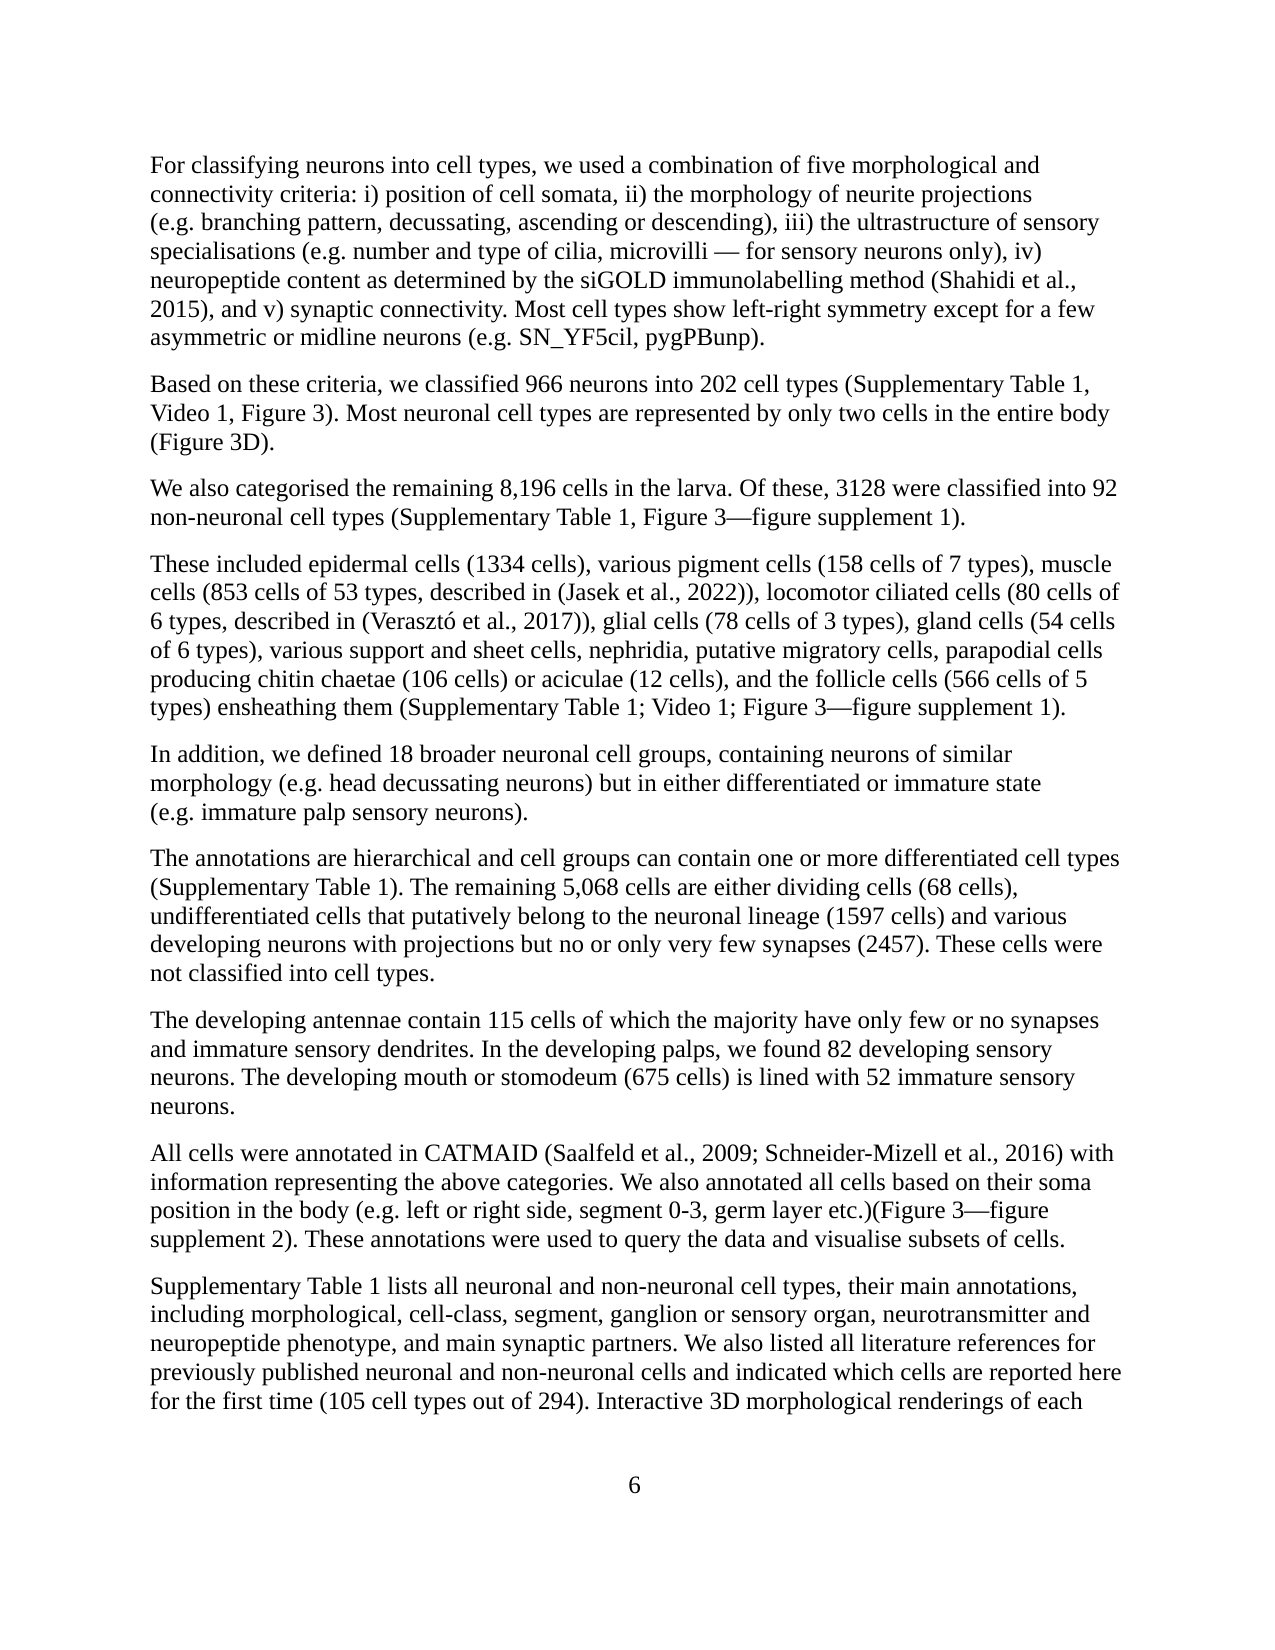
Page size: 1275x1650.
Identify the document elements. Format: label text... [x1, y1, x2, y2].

text For classifying neurons into cell types, we used a combination of five morphological and connectivity criteria: i) position of cell somata, ii) the morphology of neurite projections (e.g. branching pattern, decussating, ascending or descending), iii) the ultrastructure of sensory specialisations (e.g. number and type of cilia, microvilli — for sensory neurons only), iv) neuropeptide content as determined by the siGOLD immunolabelling method (Shahidi et al., 2015), and v) synaptic connectivity. Most cell types show left-right symmetry except for a few asymmetric or midline neurons (e.g. SN_YF5cil, pygPBunp). [150, 150, 1125, 351]
text We also categorised the remaining 8,196 cells in the larva. Of these, 3128 were classified into 92 non-neuronal cell types (Supplementary Table 1, Figure 3—figure supplement 1). [150, 473, 1125, 531]
text The developing antennae contain 115 cells of which the majority have only few or no synapses and immature sensory dendrites. In the developing palps, we found 82 developing sensory neurons. The developing mouth or stomodeum (675 cells) is lined with 52 immature sensory neurons. [150, 1005, 1125, 1120]
text These included epidermal cells (1334 cells), various pigment cells (158 cells of 7 types), muscle cells (853 cells of 53 types, described in (Jasek et al., 2022)), locomotor ciliated cells (80 cells of 6 types, described in (Verasztó et al., 2017)), glial cells (78 cells of 3 types), gland cells (54 cells of 6 types), various support and sheet cells, nephridia, putative migratory cells, parapodial cells producing chitin chaetae (106 cells) or aciculae (12 cells), and the follicle cells (566 cells of 5 types) ensheathing them (Supplementary Table 1; Video 1; Figure 3—figure supplement 1). [150, 549, 1125, 721]
text The annotations are hierarchical and cell groups can contain one or more differentiated cell types (Supplementary Table 1). The remaining 5,068 cells are either dividing cells (68 cells), undifferentiated cells that putatively belong to the neuronal lineage (1597 cells) and various developing neurons with projections but no or only very few synapses (2457). These cells were not classified into cell types. [150, 843, 1125, 987]
text Supplementary Table 1 lists all neuronal and non-neuronal cell types, their main annotations, including morphological, cell-class, segment, ganglion or sensory organ, neurotransmitter and neuropeptide phenotype, and main synaptic partners. We also listed all literature references for previously published neuronal and non-neuronal cells and indicated which cells are reported here for the first time (105 cell types out of 294). Interactive 3D morphological renderings of each [150, 1271, 1125, 1414]
text Based on these criteria, we classified 966 neurons into 202 cell types (Supplementary Table 1, Video 1, Figure 3). Most neuronal cell types are represented by only two cells in the entire body (Figure 3D). [150, 369, 1125, 455]
text All cells were annotated in CATMAID (Saalfeld et al., 2009; Schneider-Mizell et al., 2016) with information representing the above categories. We also annotated all cells based on their soma position in the body (e.g. left or right side, segment 0-3, germ layer etc.)(Figure 3—figure supplement 2). These annotations were used to query the data and visualise subsets of cells. [150, 1138, 1125, 1253]
text In addition, we defined 18 broader neuronal cell groups, containing neurons of similar morphology (e.g. head decussating neurons) but in either differentiated or immature state (e.g. immature palp sensory neurons). [150, 739, 1125, 825]
